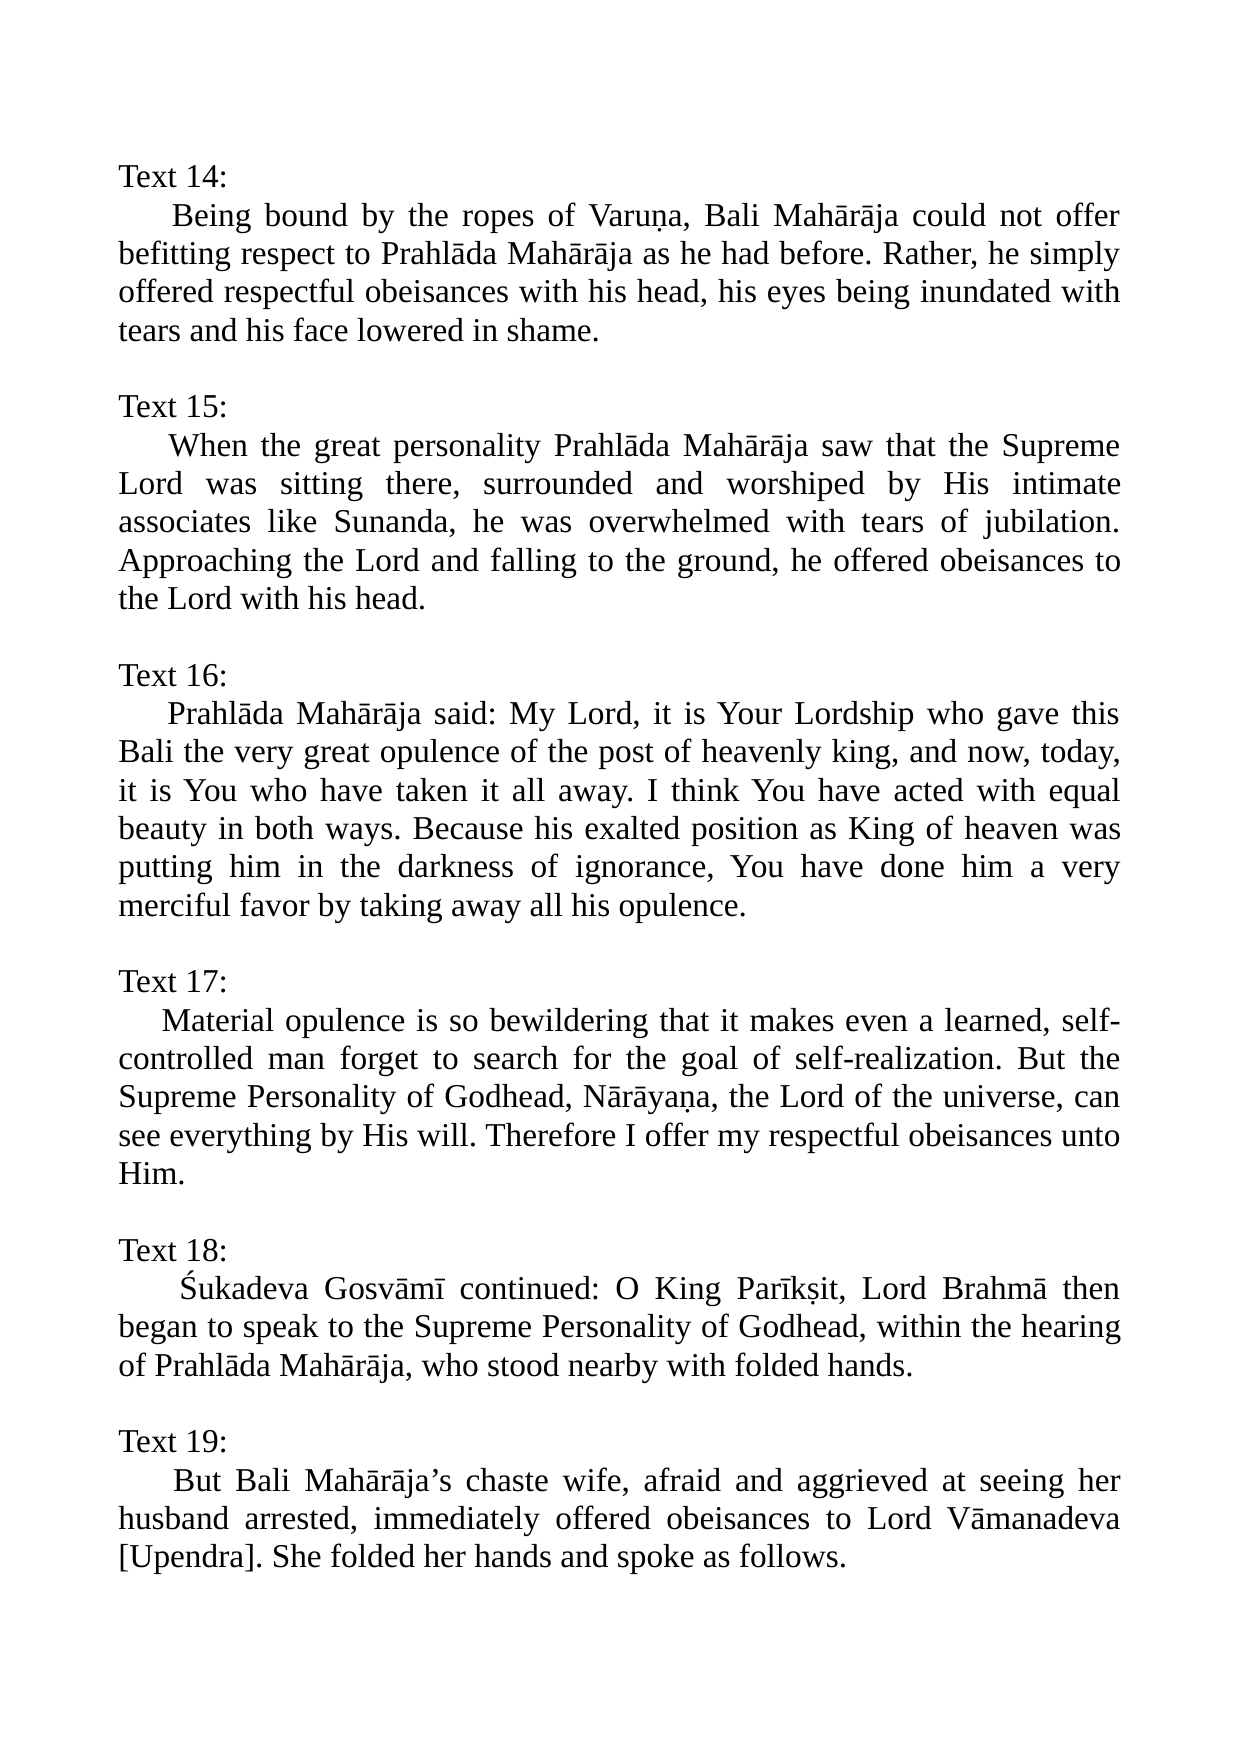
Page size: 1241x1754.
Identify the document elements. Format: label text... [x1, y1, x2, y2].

text Text 17: [118, 961, 1122, 1000]
text Text 16: [118, 655, 1122, 693]
text Material opulence is so bewildering that it makes even a learned, self-controlled man forget to search for the goal of self-realization. But the Supreme Personality of Godhead, Nārāyaṇa, the Lord of the universe, can see everything by His will. Therefore I offer my respectful obeisances unto Him. [118, 1000, 1122, 1191]
text Being bound by the ropes of Varuṇa, Bali Mahārāja could not offer befitting respect to Prahlāda Mahārāja as he had before. Rather, he simply offered respectful obeisances with his head, his eyes being inundated with tears and his face lowered in shame. [118, 195, 1122, 348]
text But Bali Mahārāja’s chaste wife, afraid and aggrieved at seeing her husband arrested, immediately offered obeisances to Lord Vāmanadeva [Upendra]. She folded her hands and spoke as follows. [118, 1460, 1122, 1575]
text Text 18: [118, 1230, 1122, 1268]
text When the great personality Prahlāda Mahārāja saw that the Supreme Lord was sitting there, surrounded and worshiped by His intimate associates like Sunanda, he was overwhelmed with tears of jubilation. Approaching the Lord and falling to the ground, he offered obeisances to the Lord with his head. [118, 425, 1122, 616]
text Prahlāda Mahārāja said: My Lord, it is Your Lordship who gave this Bali the very great opulence of the post of heavenly king, and now, today, it is You who have taken it all away. I think You have acted with equal beauty in both ways. Because his exalted position as King of heaven was putting him in the darkness of ignorance, You have done him a very merciful favor by taking away all his opulence. [118, 693, 1122, 923]
text Text 14: [118, 156, 1122, 195]
text Text 15: [118, 386, 1122, 425]
text Text 19: [118, 1421, 1122, 1460]
text Śukadeva Gosvāmī continued: O King Parīkṣit, Lord Brahmā then began to speak to the Supreme Personality of Godhead, within the hearing of Prahlāda Mahārāja, who stood nearby with folded hands. [118, 1268, 1122, 1383]
